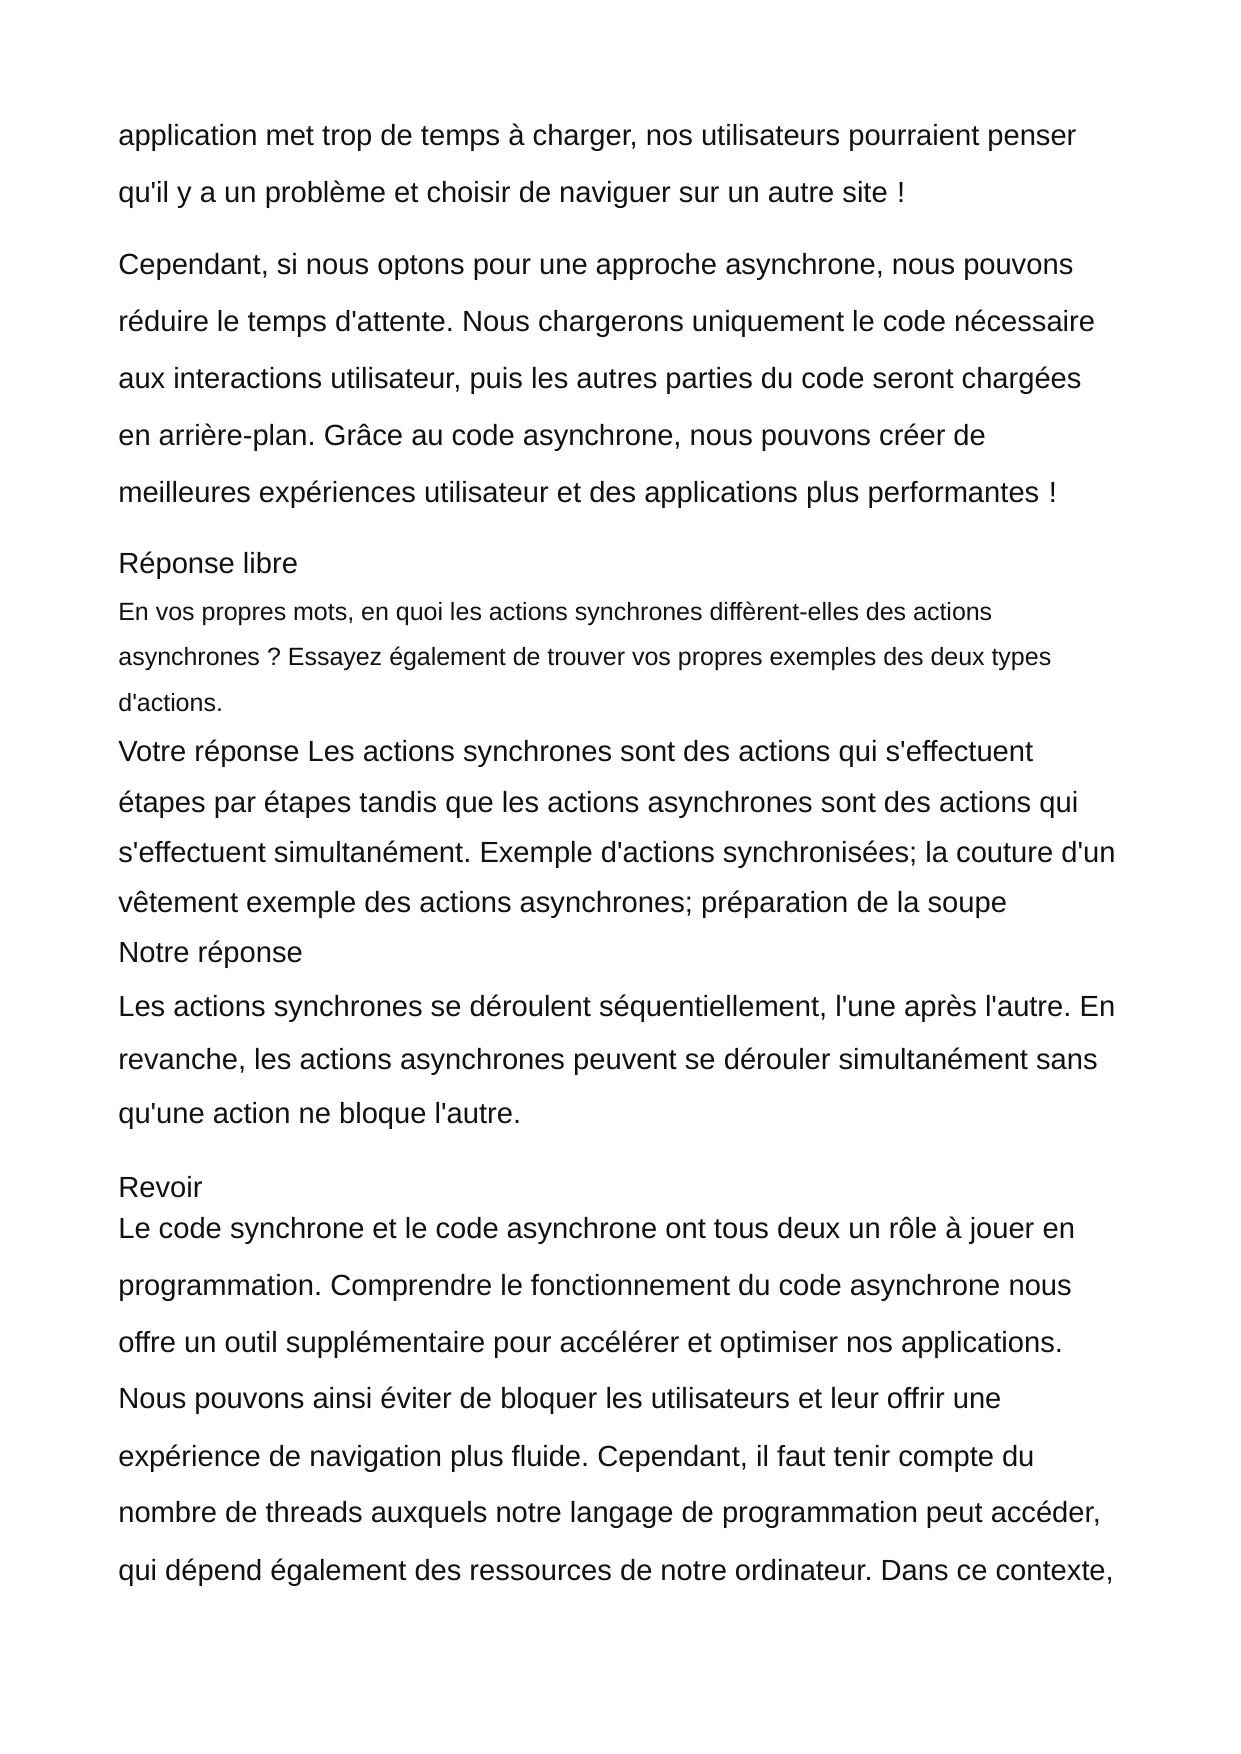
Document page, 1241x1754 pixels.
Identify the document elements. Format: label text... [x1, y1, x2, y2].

text Le code synchrone et le code asynchrone ont tous deux un rôle à jouer en programmation. Comprendre le fonctionnement du code asynchrone nous offre un outil supplémentaire pour accélérer et optimiser nos applications. Nous pouvons ainsi éviter de bloquer les utilisateurs et leur offrir une expérience de navigation plus fluide. Cependant, il faut tenir compte du nombre de threads auxquels notre langage de programmation peut accéder, qui dépend également des ressources de notre ordinateur. Dans ce contexte, [118, 1211, 1122, 1586]
text Réponse libre [118, 546, 1122, 580]
text Les actions synchrones se déroulent séquentiellement, l'une après l'autre. En revanche, les actions asynchrones peuvent se dérouler simultanément sans qu'une action ne bloque l'autre. [118, 989, 1122, 1129]
text application met trop de temps à charger, nos utilisateurs pourraient penser qu'il y a un problème et choisir de naviguer sur un autre site ! [118, 118, 1122, 209]
text Cependant, si nous optons pour une approche asynchrone, nous pouvons réduire le temps d'attente. Nous chargerons uniquement le code nécessaire aux interactions utilisateur, puis les autres parties du code seront chargées en arrière-plan. Grâce au code asynchrone, nous pouvons créer de meilleures expériences utilisateur et des applications plus performantes ! [118, 247, 1122, 508]
text Votre réponse Les actions synchrones sont des actions qui s'effectuent étapes par étapes tandis que les actions asynchrones sont des actions qui s'effectuent simultanément. Exemple d'actions synchronisées; la couture d'un vêtement exemple des actions asynchrones; préparation de la soupe [118, 734, 1122, 919]
text En vos propres mots, en quoi les actions synchrones diffèrent-elles des actions asynchrones ? Essayez également de trouver vos propres exemples des deux types d'actions. [118, 596, 1122, 717]
text Notre réponse [118, 936, 1122, 969]
subtitle Revoir [118, 1170, 1122, 1204]
